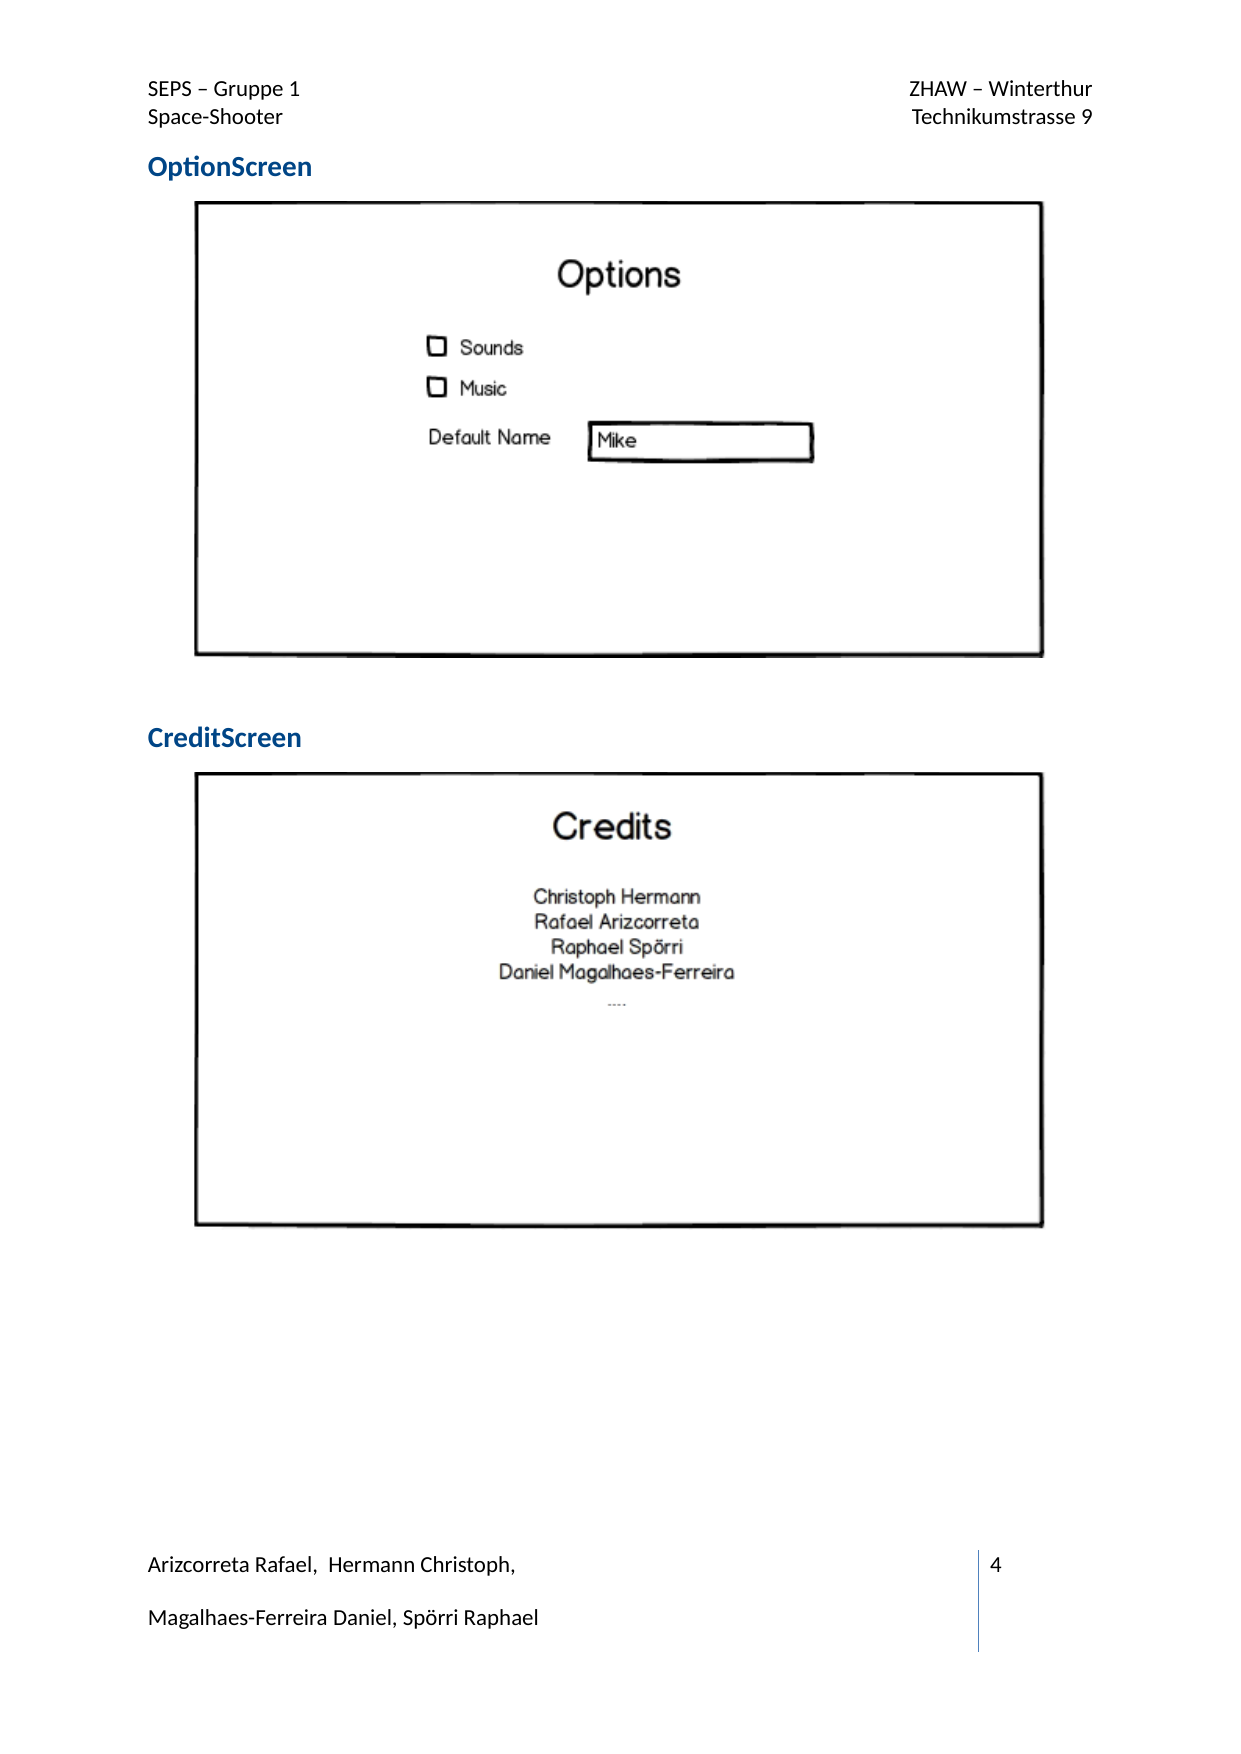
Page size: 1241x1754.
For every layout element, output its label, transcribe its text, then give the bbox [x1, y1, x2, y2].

picture [194, 201, 1046, 658]
subtitle OptionScreen [148, 148, 1093, 183]
subtitle CreditScreen [148, 719, 1093, 754]
picture [194, 772, 1046, 1230]
